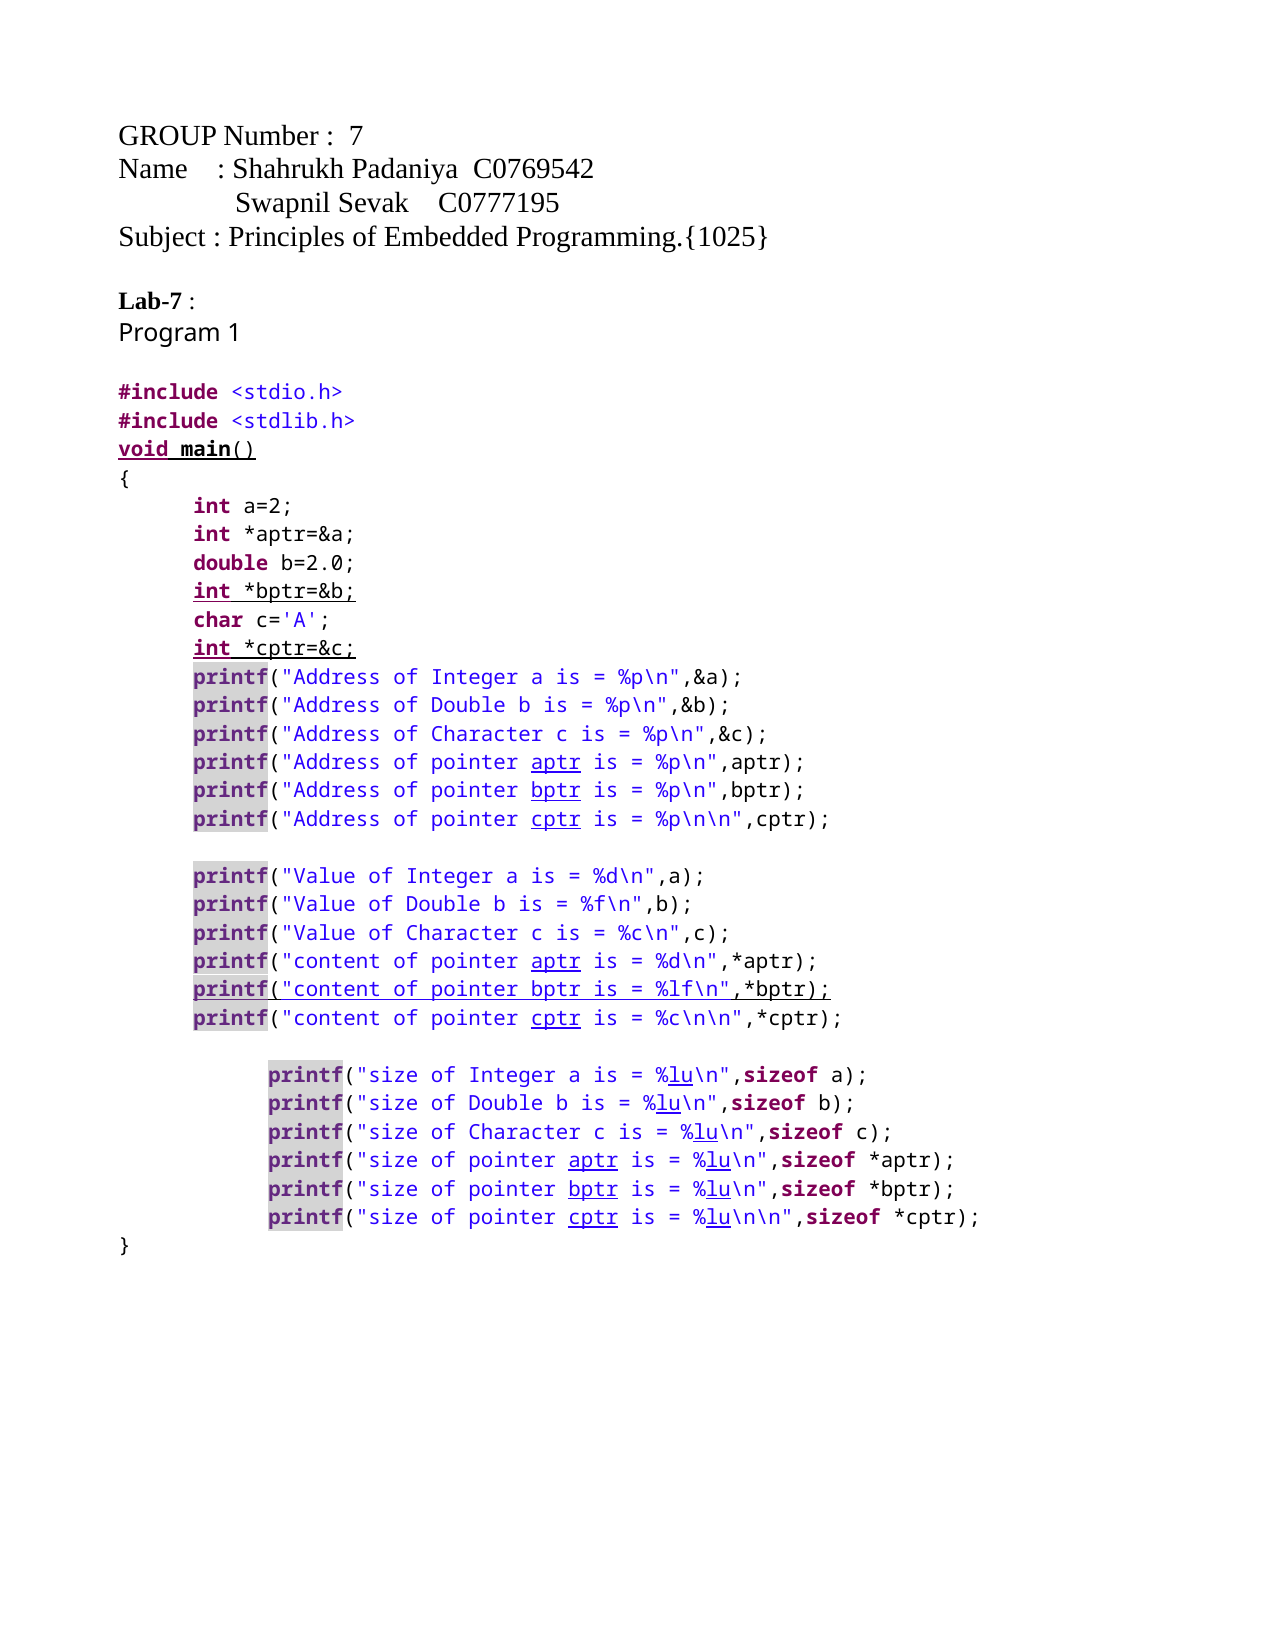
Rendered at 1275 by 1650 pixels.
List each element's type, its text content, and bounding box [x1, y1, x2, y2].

text #include <stdlib.h> [118, 406, 1157, 434]
text printf("Value of Character c is = %c\n",c); [118, 918, 1157, 946]
text printf("size of Integer a is = %lu\n",sizeof a); [118, 1060, 1157, 1088]
text Lab-7 : [118, 286, 1157, 314]
text Subject : Principles of Embedded Programming.{1025} [118, 219, 1157, 252]
text double b=2.0; [118, 548, 1157, 576]
text printf("Address of Integer a is = %p\n",&a); [118, 662, 1157, 690]
text printf("size of Character c is = %lu\n",sizeof c); [118, 1117, 1157, 1145]
text printf("size of pointer bptr is = %lu\n",sizeof *bptr); [118, 1174, 1157, 1202]
text int a=2; [118, 491, 1157, 519]
text { [118, 463, 1157, 491]
text printf("content of pointer cptr is = %c\n\n",*cptr); [118, 1003, 1157, 1031]
text printf("content of pointer bptr is = %lf\n",*bptr); [118, 974, 1157, 1003]
text #include <stdio.h> [118, 377, 1157, 406]
text printf("Value of Double b is = %f\n",b); [118, 889, 1157, 918]
text Name : Shahrukh Padaniya C0769542 [118, 152, 1157, 185]
text printf("Address of Character c is = %p\n",&c); [118, 719, 1157, 747]
text Program 1 [118, 314, 1157, 349]
text printf("size of pointer aptr is = %lu\n",sizeof *aptr); [118, 1145, 1157, 1174]
text GROUP Number : 7 [118, 118, 1157, 152]
text printf("Address of pointer cptr is = %p\n\n",cptr); [118, 804, 1157, 832]
text printf("size of Double b is = %lu\n",sizeof b); [118, 1088, 1157, 1117]
text int *cptr=&c; [118, 633, 1157, 662]
text printf("size of pointer cptr is = %lu\n\n",sizeof *cptr); [118, 1202, 1157, 1231]
text int *aptr=&a; [118, 519, 1157, 548]
text Swapnil Sevak C0777195 [118, 185, 1157, 219]
text printf("Address of Double b is = %p\n",&b); [118, 690, 1157, 719]
text printf("Address of pointer aptr is = %p\n",aptr); [118, 747, 1157, 776]
text char c='A'; [118, 605, 1157, 633]
text void main() [118, 434, 1157, 463]
text printf("Value of Integer a is = %d\n",a); [118, 861, 1157, 889]
text int *bptr=&b; [118, 576, 1157, 605]
text } [118, 1231, 1157, 1259]
text printf("content of pointer aptr is = %d\n",*aptr); [118, 946, 1157, 974]
text printf("Address of pointer bptr is = %p\n",bptr); [118, 776, 1157, 804]
